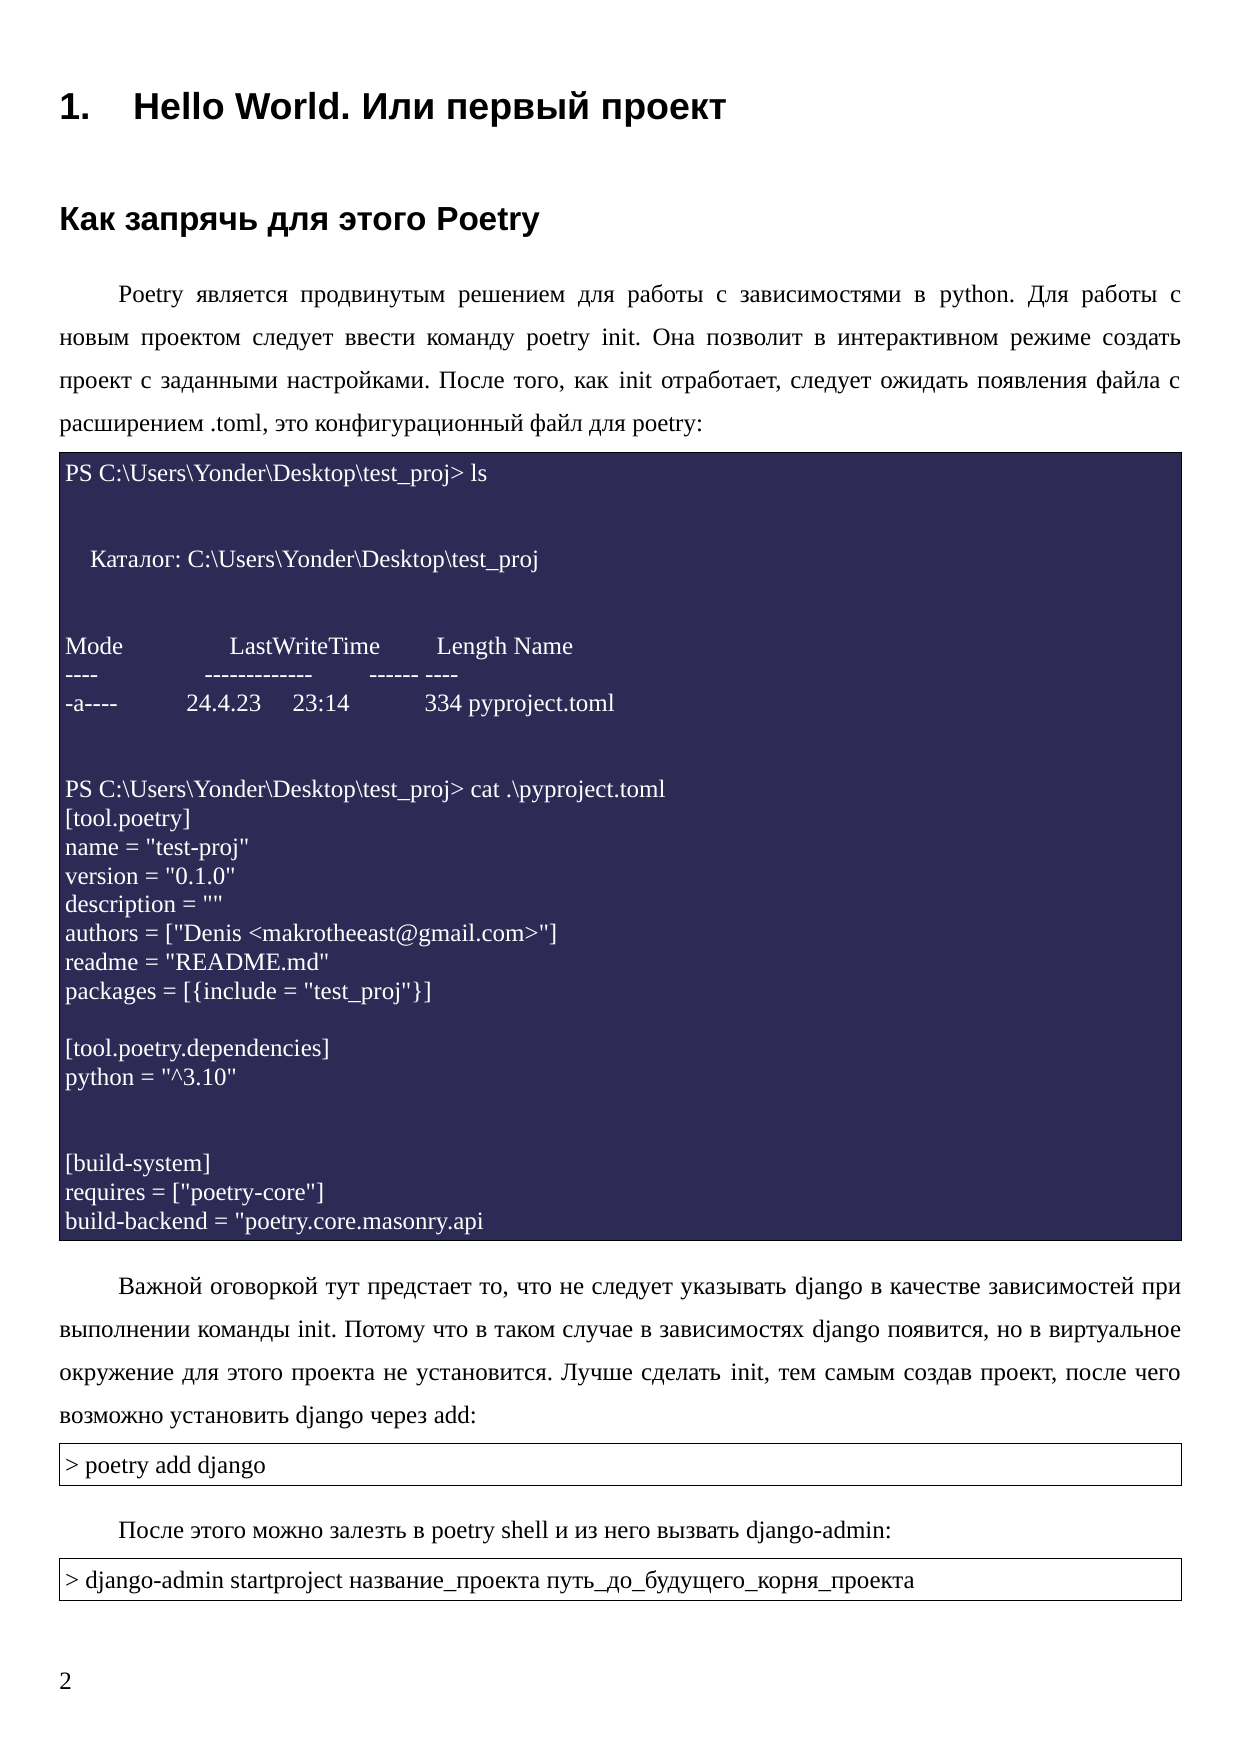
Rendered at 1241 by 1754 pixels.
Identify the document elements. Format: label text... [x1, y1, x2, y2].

text После этого можно залезть в poetry shell и из него вызвать django-admin: [59, 1515, 1181, 1544]
table_header > django-admin startproject название_проекта путь_до_будущего_корня_проекта [60, 1559, 1181, 1599]
subtitle Hello World. Или первый проект [59, 84, 1181, 127]
table_header PS C:\Users\Yonder\Desktop\test_proj> ls Каталог: C:\Users\Yonder\Desktop\test_proj Mode LastWriteTime Length Name ---- ------------- ------ ---- -a---- 24.4.23 23:14 334 pyproject.toml PS C:\Users\Yonder\Desktop\test_proj> cat .\pyproject.toml [tool.poetry] name = "test-proj" version = "0.1.0" description = "" authors = ["Denis <makrotheeast@gmail.com>"] readme = "README.md" packages = [{include = "test_proj"}] [tool.poetry.dependencies] python = "^3.10" [build-system] requires = ["poetry-core"] build-backend = "poetry.core.masonry.api [60, 453, 1181, 1240]
text Poetry является продвинутым решением для работы с зависимостями в python. Для работы с новым проектом следует ввести команду poetry init. Она позволит в интерактивном режиме создать проект с заданными настройками. После того, как init отработает, следует ожидать появления файла с расширением .toml, это конфигурационный файл для poetry: [59, 279, 1181, 437]
text Важной оговоркой тут предстает то, что не следует указывать django в качестве зависимостей при выполнении команды init. Потому что в таком случае в зависимостях django появится, но в виртуальное окружение для этого проекта не установится. Лучше сделать init, тем самым создав проект, после чего возможно установить django через add: [59, 1271, 1181, 1429]
subtitle Как запрячь для этого Poetry [59, 199, 1181, 237]
table_header > poetry add django [60, 1444, 1181, 1484]
